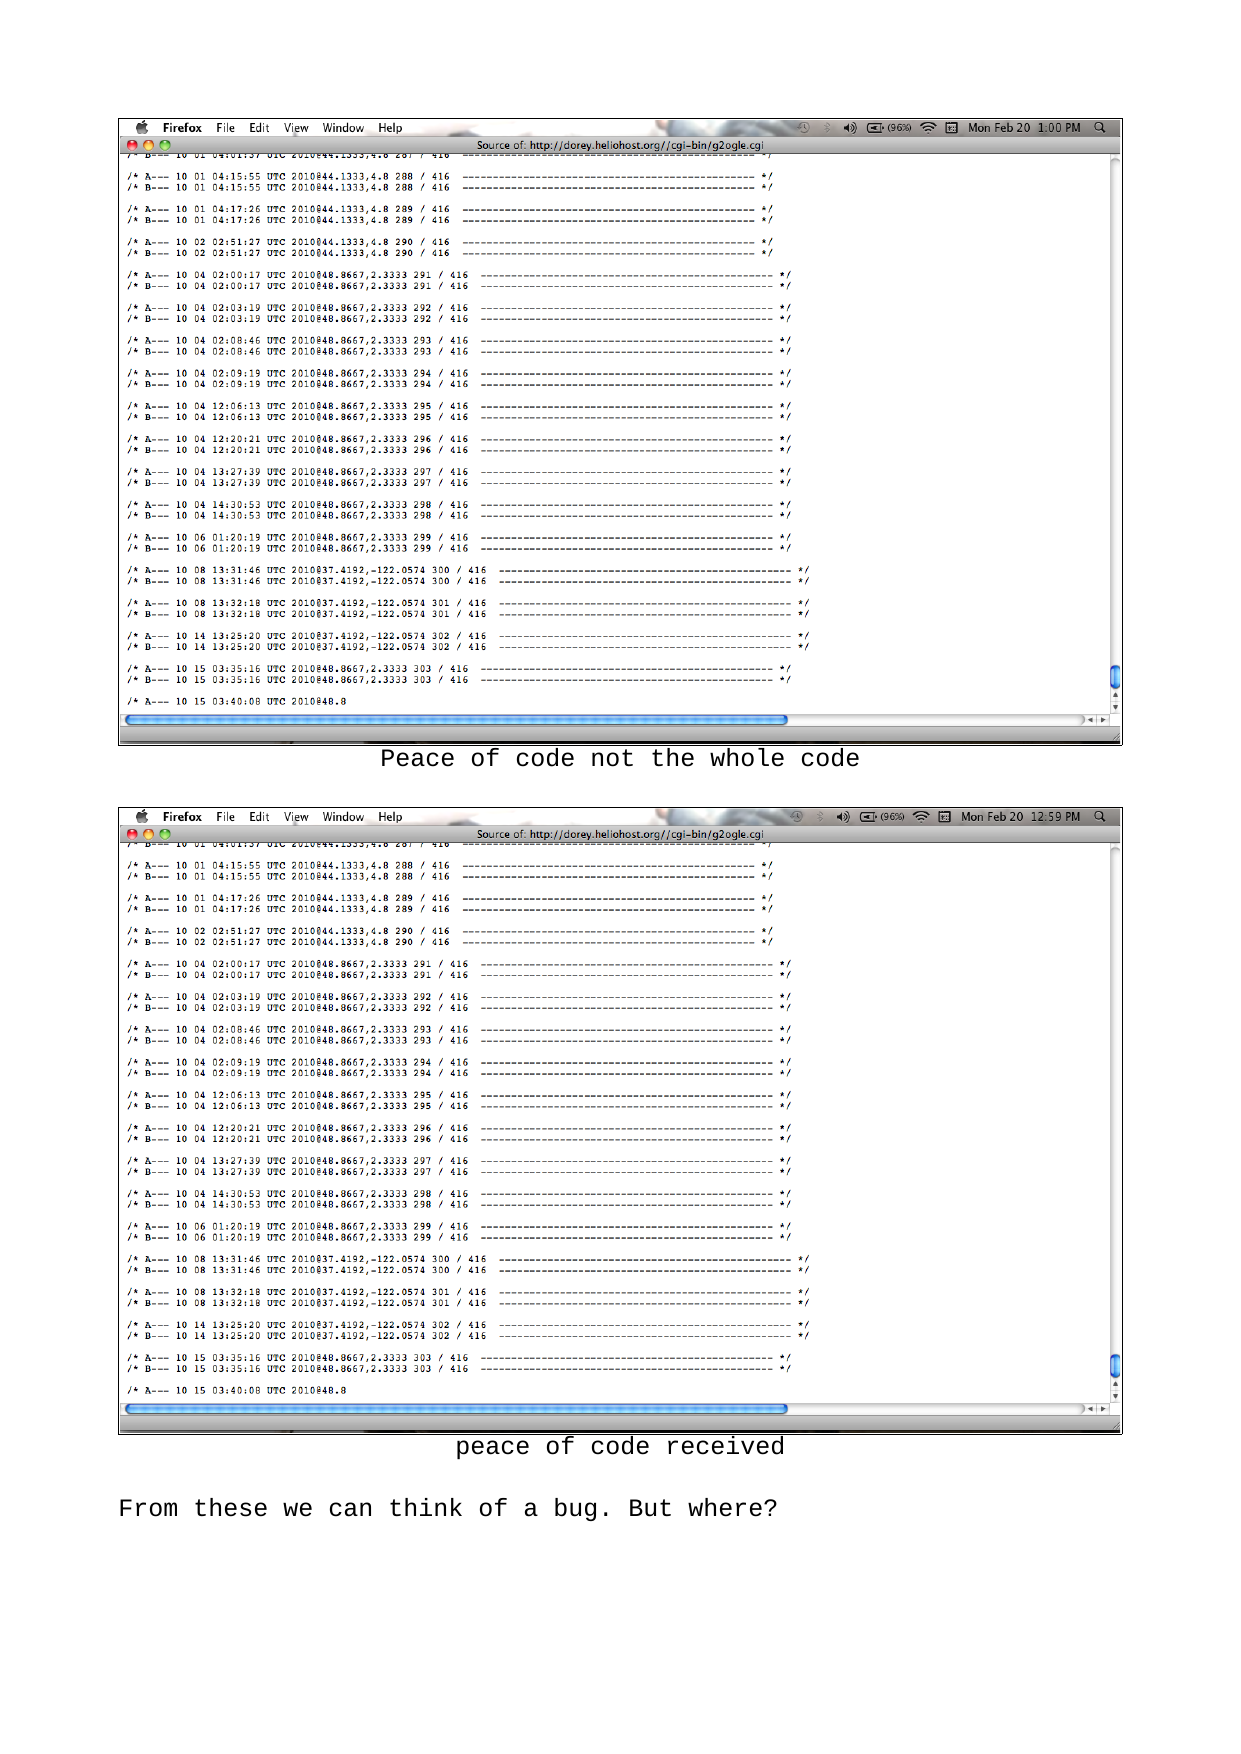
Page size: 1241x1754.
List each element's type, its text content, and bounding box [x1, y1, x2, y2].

text Peace of code not the whole code [118, 746, 1122, 774]
picture [120, 808, 1121, 1433]
picture [120, 120, 1121, 744]
text peace of code received [118, 1435, 1122, 1462]
text From these we can think of a bug. But where? [118, 1495, 1122, 1523]
